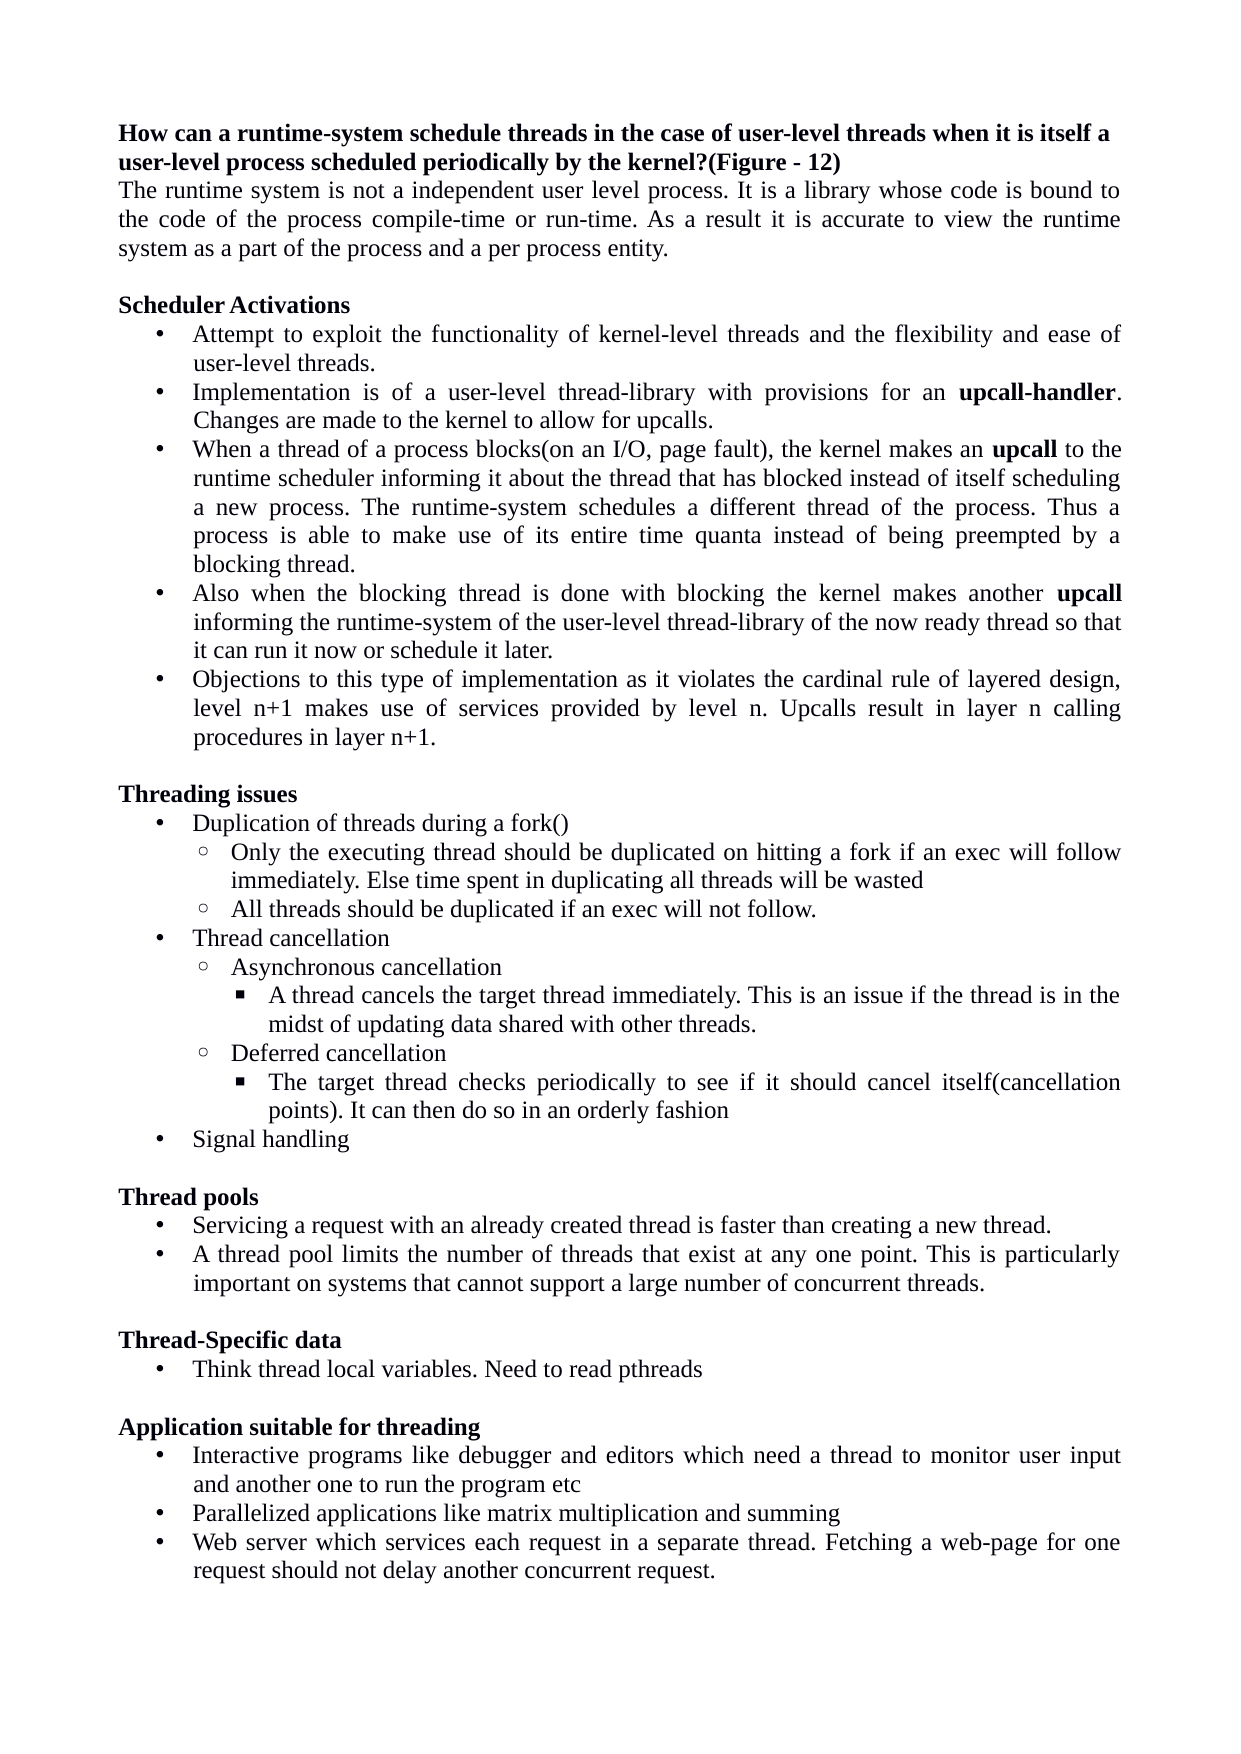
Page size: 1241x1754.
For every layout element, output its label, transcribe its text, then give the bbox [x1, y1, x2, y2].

list Servicing a request with an already created thread is faster than creating a new thread. [156, 1211, 1122, 1239]
text Scheduler Activations [118, 291, 1122, 319]
text Application suitable for threading [118, 1412, 1122, 1441]
list Parallelized applications like matrix multiplication and summing [156, 1498, 1122, 1527]
list A thread pool limits the number of threads that exist at any one point. This is particularly important on systems that cannot support a large number of concurrent threads. [156, 1239, 1122, 1297]
list Signal handling [156, 1124, 1122, 1153]
text Thread pools [118, 1182, 1122, 1211]
list Also when the blocking thread is done with blocking the kernel makes another upcall informing the runtime-system of the user-level thread-library of the now ready thread so that it can run it now or schedule it later. [156, 578, 1122, 664]
list Thread cancellation [156, 923, 1122, 952]
list Only the executing thread should be duplicated on hitting a fork if an exec will follow immediately. Else time spent in duplicating all threads will be wasted [193, 837, 1122, 894]
list Web server which services each request in a separate thread. Fetching a web-page for one request should not delay another concurrent request. [156, 1527, 1122, 1584]
list Deferred cancellation [193, 1038, 1122, 1067]
list A thread cancels the target thread immediately. This is an issue if the thread is in the midst of updating data shared with other threads. [231, 981, 1122, 1038]
list The target thread checks periodically to see if it should cancel itself(cancellation points). It can then do so in an orderly fashion [231, 1067, 1122, 1124]
list Implementation is of a user-level thread-library with provisions for an upcall-handler. Changes are made to the kernel to allow for upcalls. [156, 377, 1122, 434]
list Objections to this type of implementation as it violates the cardinal rule of layered design, level n+1 makes use of services provided by level n. Upcalls result in layer n calling procedures in layer n+1. [156, 664, 1122, 751]
list Attempt to exploit the functionality of kernel-level threads and the flexibility and ease of user-level threads. [156, 319, 1122, 377]
text The runtime system is not a independent user level process. It is a library whose code is bound to the code of the process compile-time or run-time. As a result it is accurate to view the runtime system as a part of the process and a per process entity. [118, 176, 1122, 262]
text Thread-Specific data [118, 1326, 1122, 1354]
list Interactive programs like debugger and editors which need a thread to monitor user input and another one to run the program etc [156, 1441, 1122, 1498]
list Duplication of threads during a fork() [156, 808, 1122, 837]
text How can a runtime-system schedule threads in the case of user-level threads when it is itself a user-level process scheduled periodically by the kernel?(Figure - 12) [118, 118, 1122, 176]
list Think thread local variables. Need to read pthreads [156, 1354, 1122, 1383]
list When a thread of a process blocks(on an I/O, page fault), the kernel makes an upcall to the runtime scheduler informing it about the thread that has blocked instead of itself scheduling a new process. The runtime-system schedules a different thread of the process. Thus a process is able to make use of its entire time quanta instead of being preempted by a blocking thread. [156, 434, 1122, 578]
text Threading issues [118, 779, 1122, 808]
list Asynchronous cancellation [193, 952, 1122, 981]
list All threads should be duplicated if an exec will not follow. [193, 894, 1122, 923]
